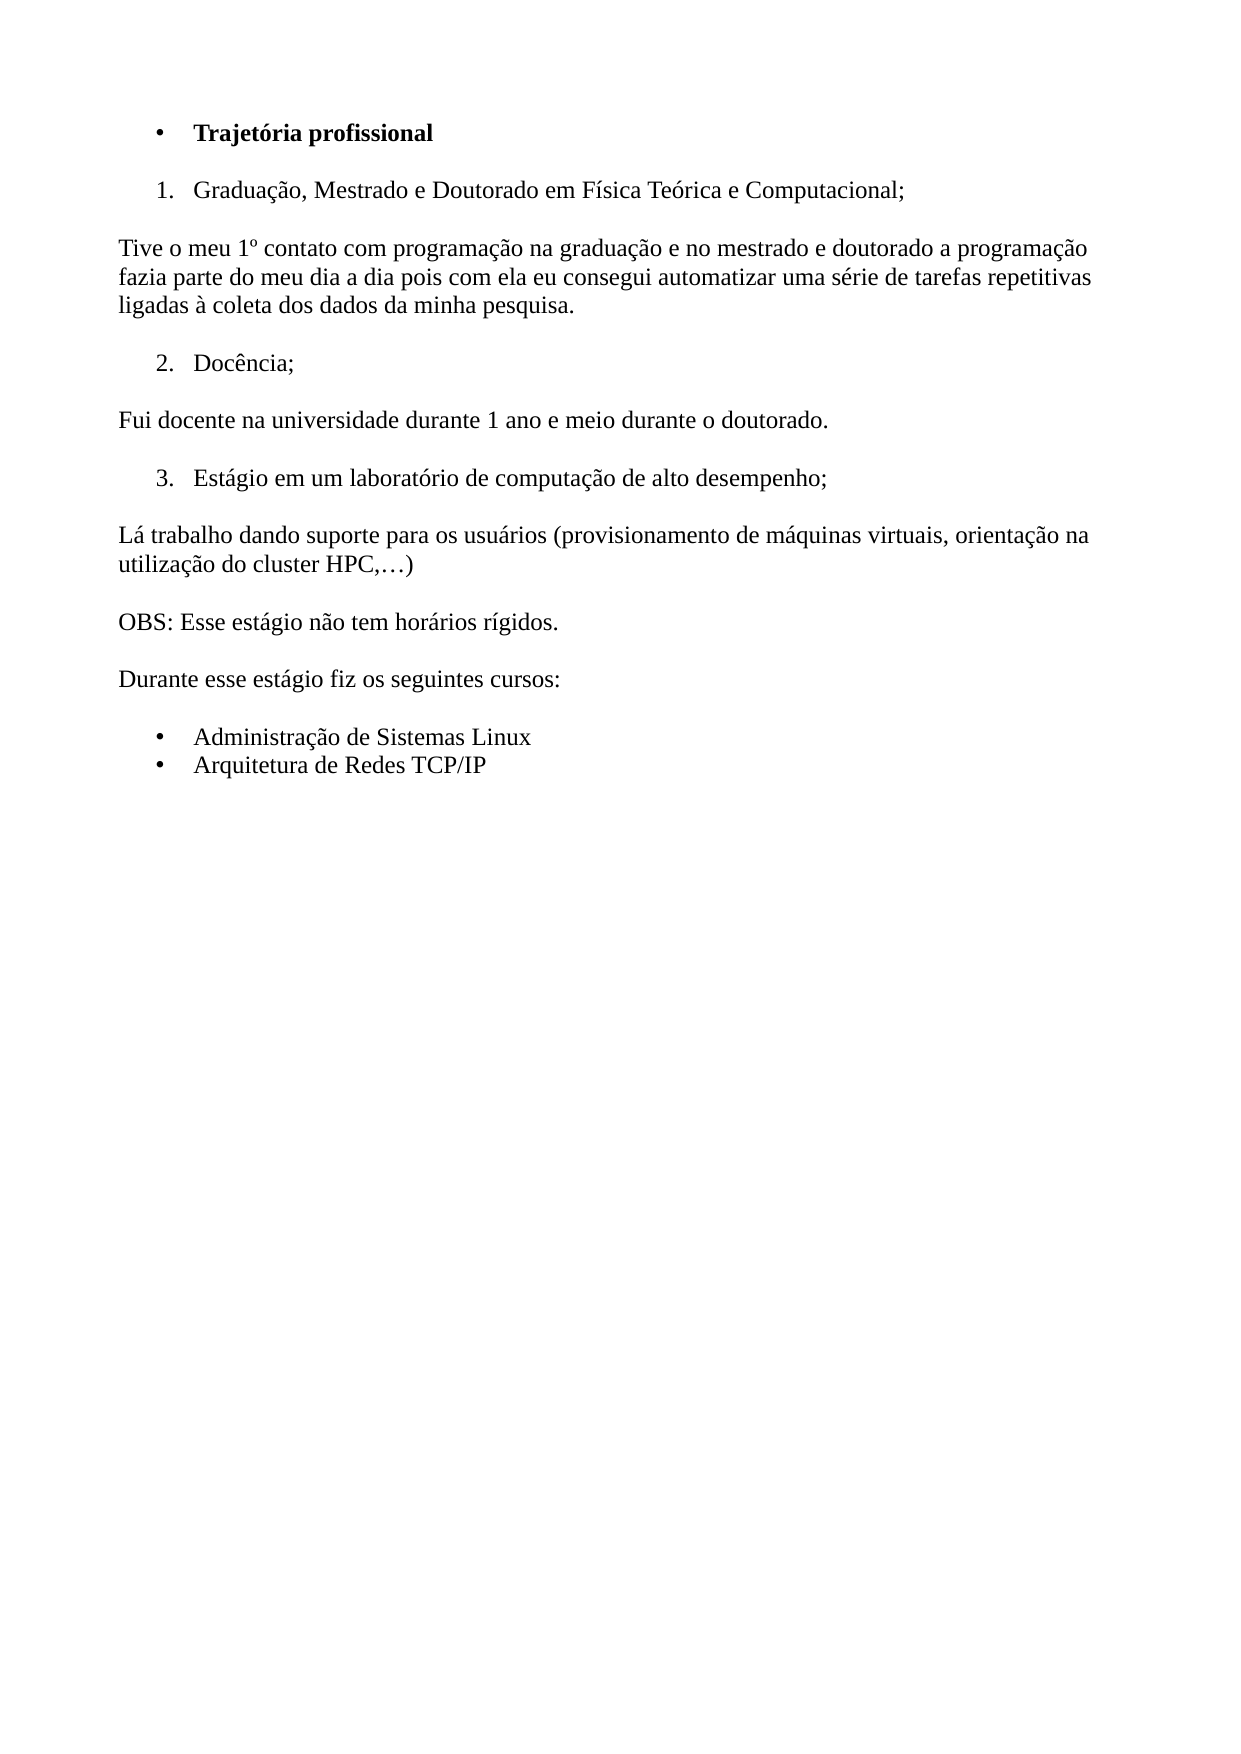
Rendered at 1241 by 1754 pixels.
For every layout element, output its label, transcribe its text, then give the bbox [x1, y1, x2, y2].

list Estágio em um laboratório de computação de alto desempenho; [156, 463, 1122, 492]
text Durante esse estágio fiz os seguintes cursos: [118, 664, 1122, 693]
text OBS: Esse estágio não tem horários rígidos. [118, 607, 1122, 636]
text Fui docente na universidade durante 1 ano e meio durante o doutorado. [118, 406, 1122, 434]
list Arquitetura de Redes TCP/IP [156, 751, 1122, 779]
list Administração de Sistemas Linux [156, 722, 1122, 751]
list Graduação, Mestrado e Doutorado em Física Teórica e Computacional; [156, 176, 1122, 204]
list Trajetória profissional [156, 118, 1122, 147]
text Lá trabalho dando suporte para os usuários (provisionamento de máquinas virtuais, orientação na utilização do cluster HPC,…) [118, 521, 1122, 578]
list Docência; [156, 348, 1122, 377]
text Tive o meu 1º contato com programação na graduação e no mestrado e doutorado a programação fazia parte do meu dia a dia pois com ela eu consegui automatizar uma série de tarefas repetitivas ligadas à coleta dos dados da minha pesquisa. [118, 233, 1122, 319]
